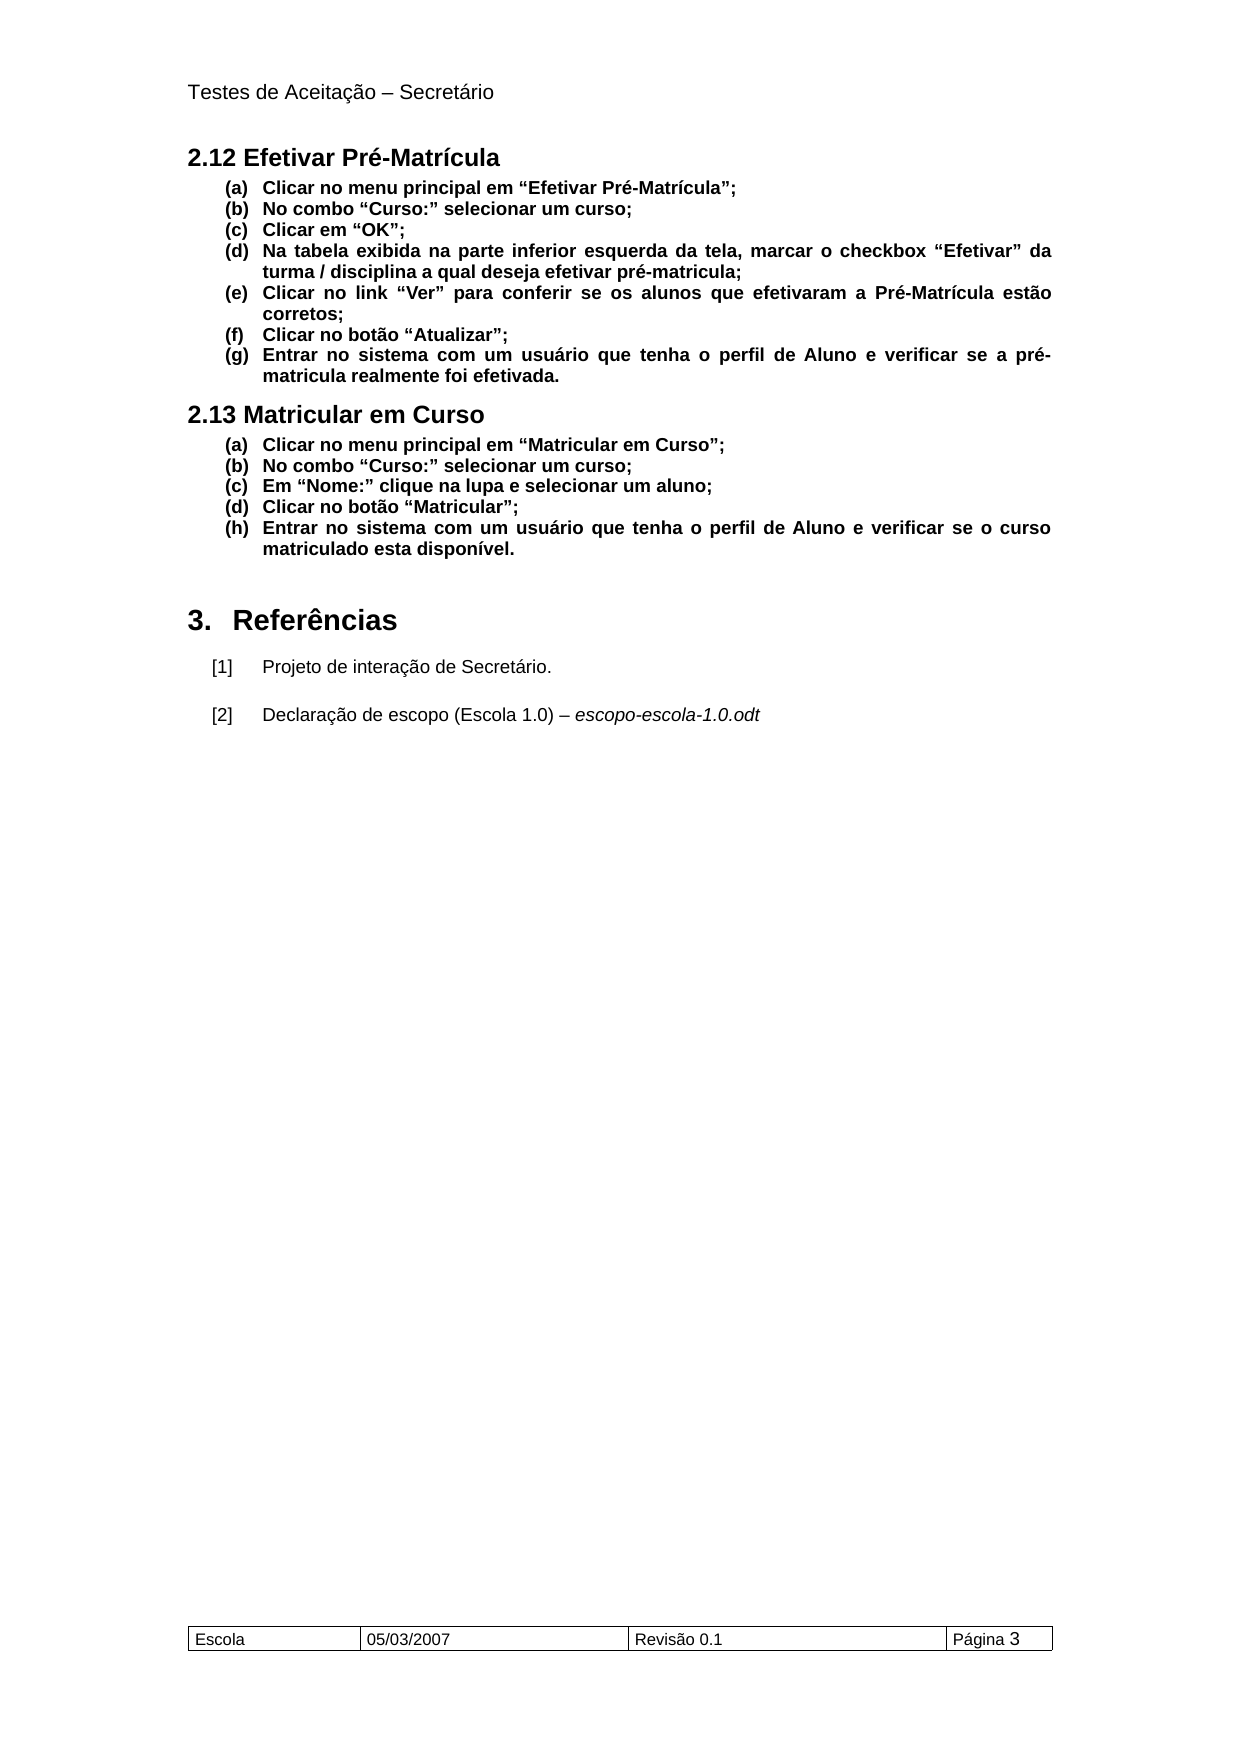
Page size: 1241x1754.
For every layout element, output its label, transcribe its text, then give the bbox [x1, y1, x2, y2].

list Na tabela exibida na parte inferior esquerda da tela, marcar o checkbox “Efetivar” da turma / disciplina a qual deseja efetivar pré-matricula; [225, 240, 1053, 282]
list Clicar no menu principal em “Efetivar Pré-Matrícula”; [225, 177, 1053, 198]
list Em “Nome:” clique na lupa e selecionar um aluno; [225, 476, 1053, 497]
table_cell [2] [188, 697, 256, 745]
list Entrar no sistema com um usuário que tenha o perfil de Aluno e verificar se o curso matriculado esta disponível. [225, 518, 1053, 560]
list Clicar no botão “Atualizar”; [225, 324, 1053, 345]
subtitle Efetivar Pré-Matrícula [187, 148, 1053, 171]
list Clicar no menu principal em “Matricular em Curso”; [225, 434, 1053, 455]
table_header Projeto de interação de Secretário. [256, 649, 1053, 697]
table_cell Declaração de escopo (Escola 1.0) – escopo-escola-1.0.odt [256, 697, 1053, 745]
list Clicar no botão “Matricular”; [225, 497, 1053, 518]
list No combo “Curso:” selecionar um curso; [225, 455, 1053, 476]
list No combo “Curso:” selecionar um curso; [225, 198, 1053, 219]
list Entrar no sistema com um usuário que tenha o perfil de Aluno e verificar se a pré-matricula realmente foi efetivada. [225, 345, 1053, 387]
table_header [1] [188, 649, 256, 697]
list Clicar em “OK”; [225, 219, 1053, 240]
list Clicar no link “Ver” para conferir se os alunos que efetivaram a Pré-Matrícula estão corretos; [225, 282, 1053, 324]
subtitle Referências [187, 604, 1053, 637]
subtitle Matricular em Curso [187, 404, 1053, 428]
